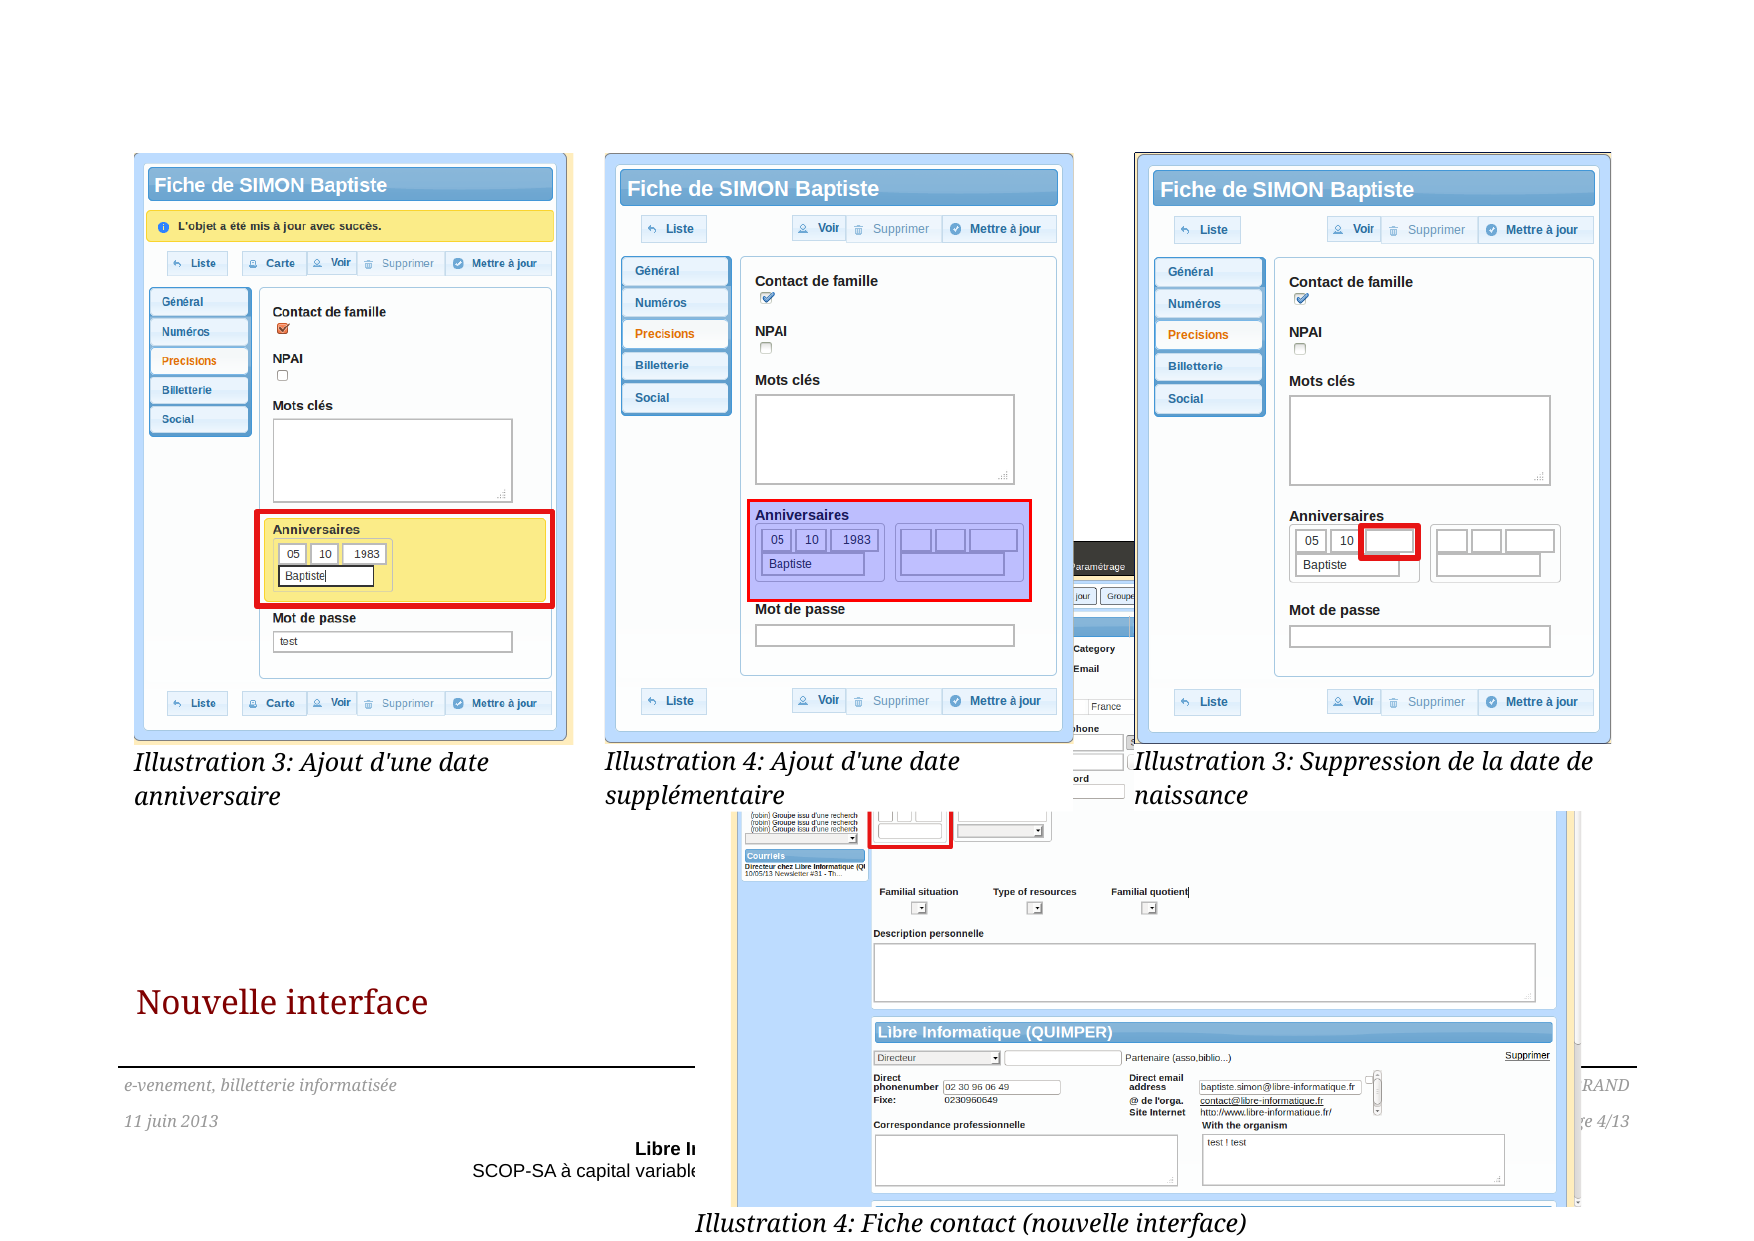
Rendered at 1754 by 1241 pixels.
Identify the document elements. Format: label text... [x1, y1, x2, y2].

picture [134, 153, 574, 745]
text Illustration 3: Suppression de la date de naissance [1134, 744, 1611, 811]
text Illustration 4: Ajout d'une date supplémentaire [605, 744, 1073, 812]
text Illustration 4: Fiche contact (nouvelle interface) [695, 812, 1581, 1240]
text Nouvelle interface [118, 978, 695, 1024]
picture [604, 152, 1612, 1207]
text Illustration 3: Ajout d'une date anniversaire [134, 745, 573, 812]
text [1582, 978, 1636, 1024]
